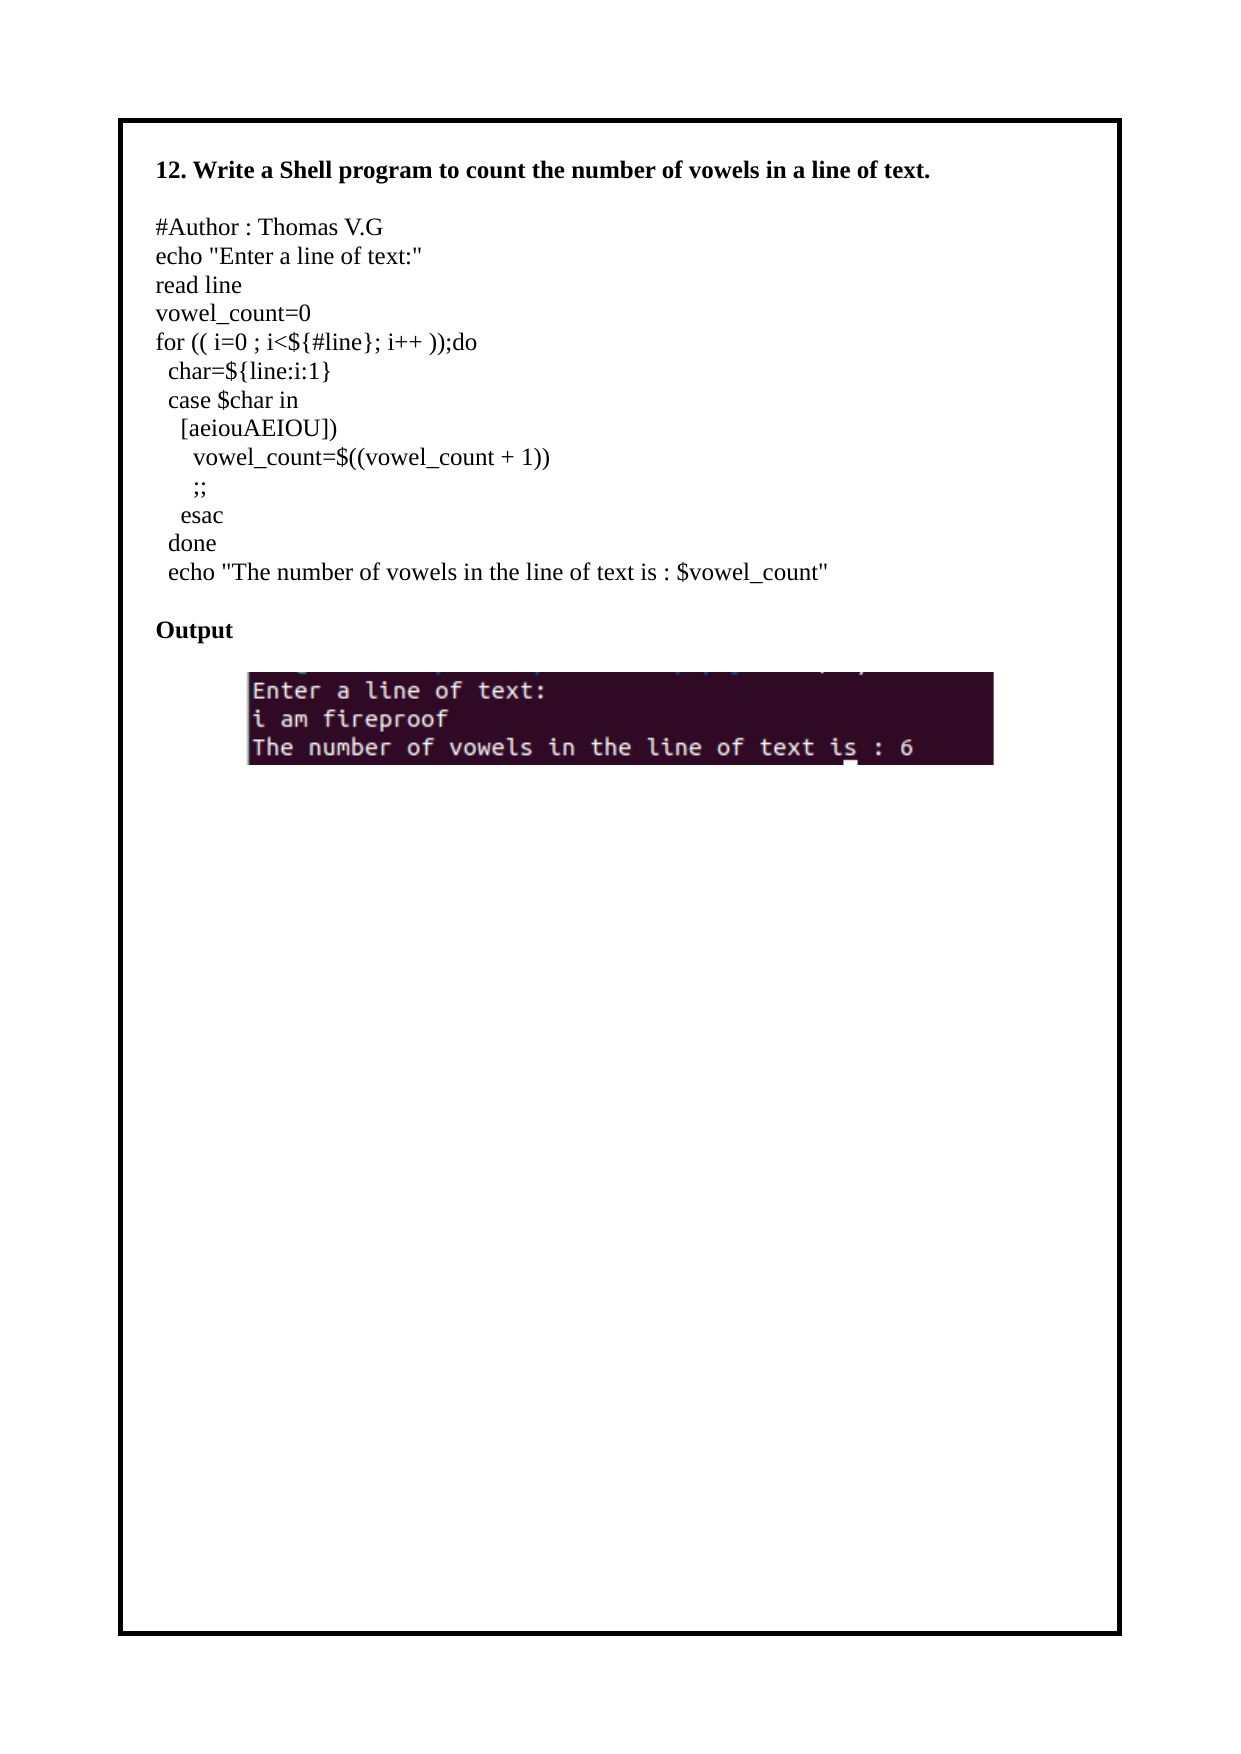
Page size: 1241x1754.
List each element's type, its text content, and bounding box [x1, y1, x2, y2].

text read line [155, 270, 1114, 298]
text vowel_count=0 [155, 298, 1114, 327]
text ;; [155, 471, 1114, 500]
text vowel_count=$((vowel_count + 1)) [155, 442, 1114, 471]
text [aeiouAEIOU]) [155, 413, 1114, 442]
text for (( i=0 ; i<${#line}; i++ ));do [155, 327, 1114, 356]
text done [155, 528, 1114, 557]
text echo "Enter a line of text:" [155, 241, 1114, 270]
text 12. Write a Shell program to count the number of vowels in a line of text. [155, 155, 1114, 183]
text esac [155, 500, 1114, 528]
text #Author : Thomas V.G [155, 212, 1114, 241]
text Output [155, 615, 1114, 643]
text char=${line:i:1} [155, 356, 1114, 385]
text echo "The number of vowels in the line of text is : $vowel_count" [155, 557, 1114, 586]
text case $char in [155, 385, 1114, 413]
picture [246, 672, 994, 765]
